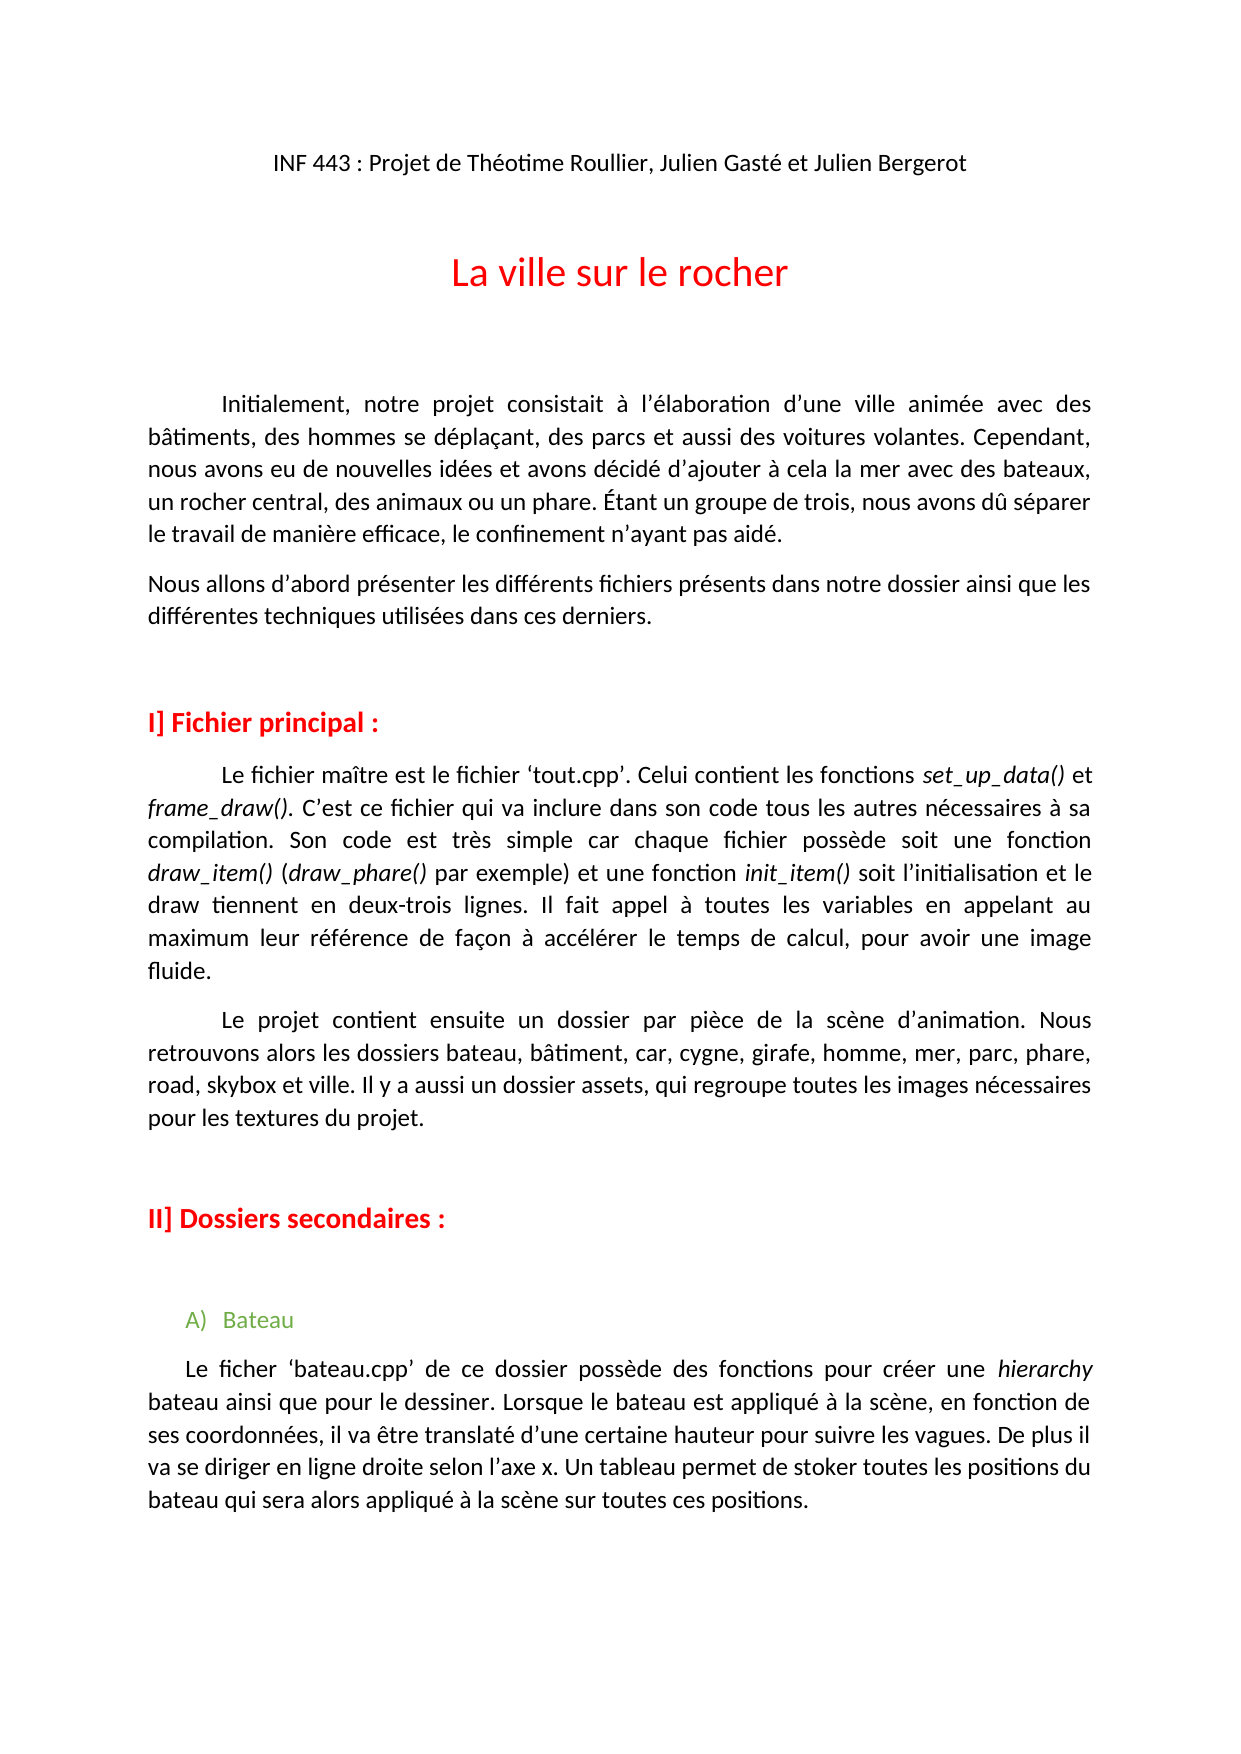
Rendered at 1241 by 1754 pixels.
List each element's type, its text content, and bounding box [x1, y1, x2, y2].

text Nous allons d’abord présenter les différents fichiers présents dans notre dossier ainsi que les différentes techniques utilisées dans ces derniers. [148, 568, 1093, 631]
text Le fichier maître est le fichier ‘tout.cpp’. Celui contient les fonctions set_up_data() et frame_draw(). C’est ce fichier qui va inclure dans son code tous les autres nécessaires à sa compilation. Son code est très simple car chaque fichier possède soit une fonction draw_item() (draw_phare() par exemple) et une fonction init_item() soit l’initialisation et le draw tiennent en deux-trois lignes. Il fait appel à toutes les variables en appelant au maximum leur référence de façon à accélérer le temps de calcul, pour avoir une image fluide. [148, 759, 1093, 985]
list Bateau [185, 1304, 1093, 1335]
text INF 443 : Projet de Théotime Roullier, Julien Gasté et Julien Bergerot [148, 148, 1093, 178]
text Le projet contient ensuite un dossier par pièce de la scène d’animation. Nous retrouvons alors les dossiers bateau, bâtiment, car, cygne, girafe, homme, mer, parc, phare, road, skybox et ville. Il y a aussi un dossier assets, qui regroupe toutes les images nécessaires pour les textures du projet. [148, 1004, 1093, 1132]
text I] Fichier principal : [148, 704, 1093, 740]
text La ville sur le rocher [148, 246, 1093, 297]
text Le ficher ‘bateau.cpp’ de ce dossier possède des fonctions pour créer une hierarchy bateau ainsi que pour le dessiner. Lorsque le bateau est appliqué à la scène, en fonction de ses coordonnées, il va être translaté d’une certaine hauteur pour suivre les vagues. De plus il va se diriger en ligne droite selon l’axe x. Un tableau permet de stoker toutes les positions du bateau qui sera alors appliqué à la scène sur toutes ces positions. [148, 1354, 1093, 1514]
text II] Dossiers secondaires : [148, 1200, 1093, 1236]
text Initialement, notre projet consistait à l’élaboration d’une ville animée avec des bâtiments, des hommes se déplaçant, des parcs et aussi des voitures volantes. Cependant, nous avons eu de nouvelles idées et avons décidé d’ajouter à cela la mer avec des bateaux, un rocher central, des animaux ou un phare. Étant un groupe de trois, nous avons dû séparer le travail de manière efficace, le confinement n’ayant pas aidé. [148, 388, 1093, 549]
